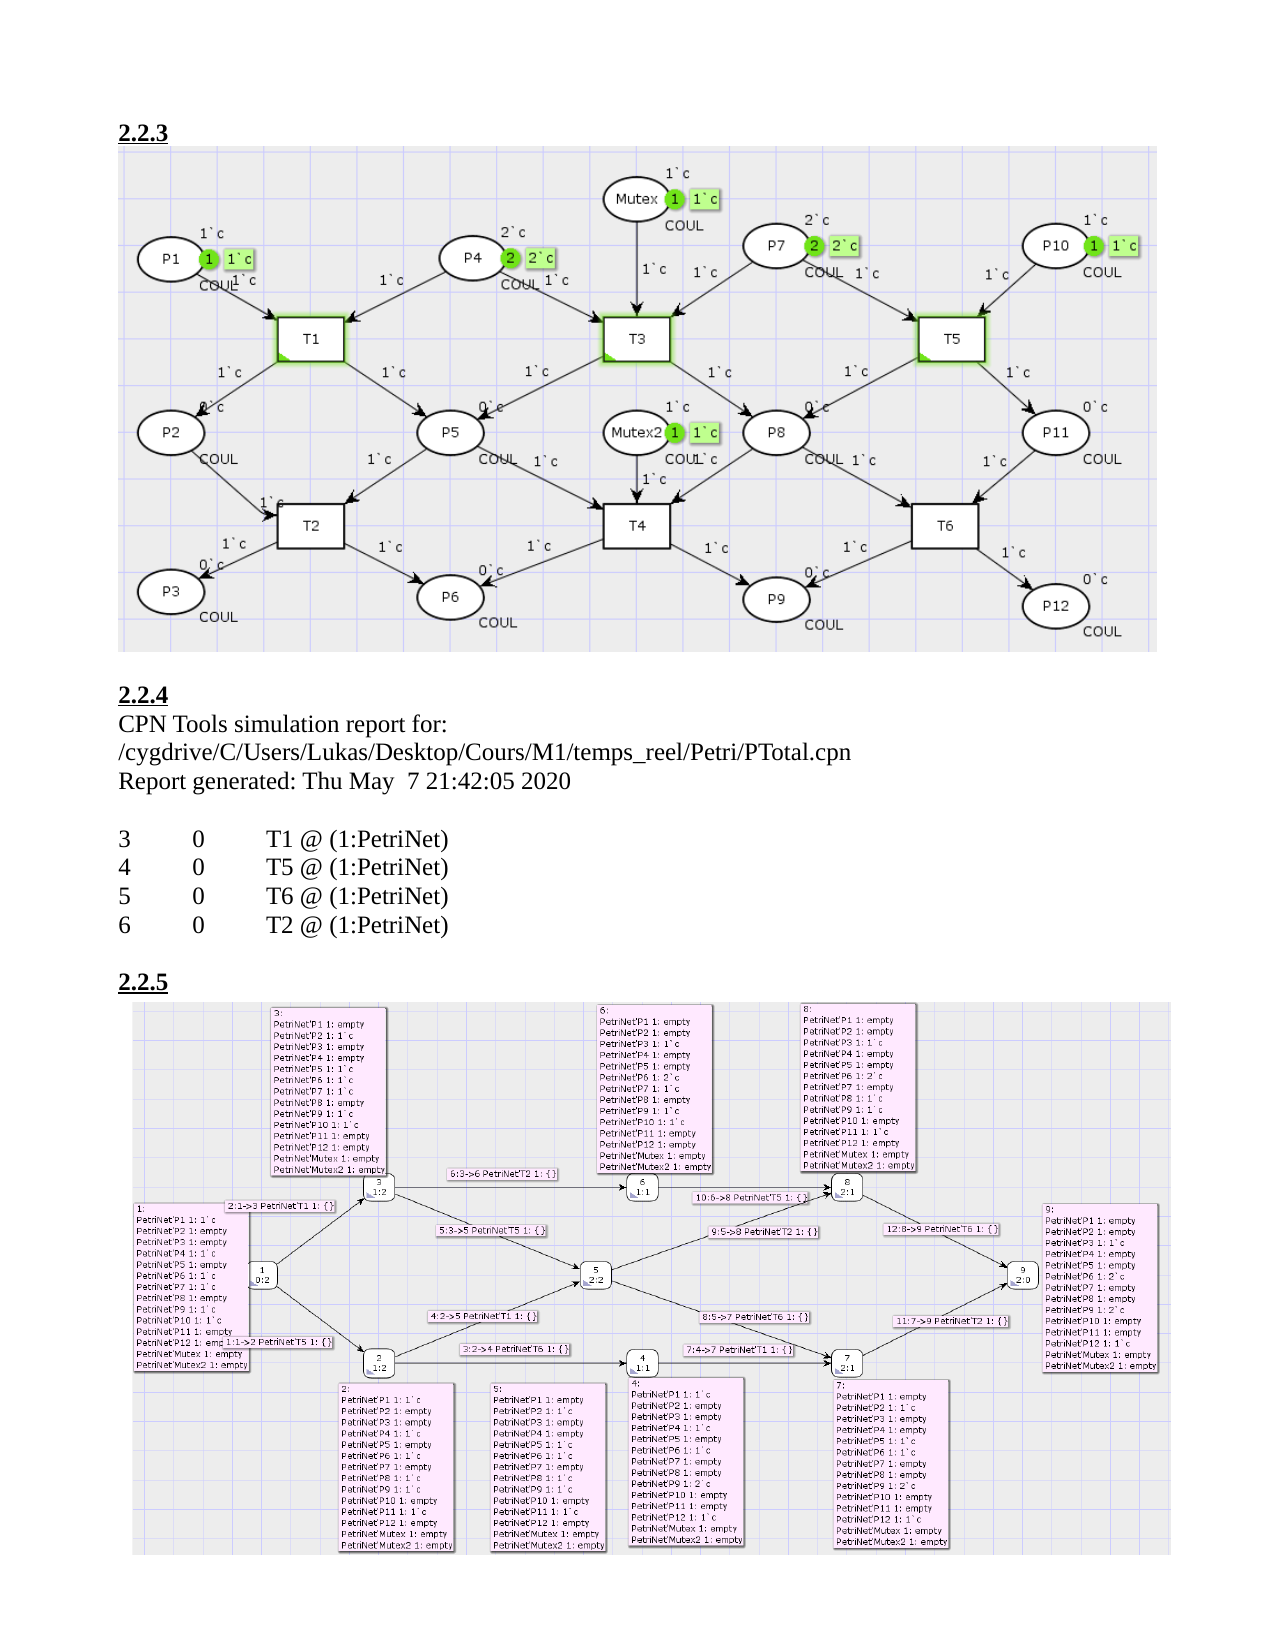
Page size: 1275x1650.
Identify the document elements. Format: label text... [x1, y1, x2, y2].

text 3 0 T1 @ (1:PetriNet) [118, 824, 1157, 852]
text 5 0 T6 @ (1:PetriNet) [118, 881, 1157, 910]
text CPN Tools simulation report for: [118, 709, 1157, 737]
picture [118, 146, 1157, 652]
picture [132, 1002, 1171, 1555]
text 2.2.3 [118, 118, 1157, 146]
text Report generated: Thu May 7 21:42:05 2020 [118, 766, 1157, 795]
text 2.2.4 [118, 680, 1157, 709]
text 2.2.5 [118, 967, 1157, 996]
text /cygdrive/C/Users/Lukas/Desktop/Cours/M1/temps_reel/Petri/PTotal.cpn [118, 737, 1157, 766]
text 6 0 T2 @ (1:PetriNet) [118, 910, 1157, 939]
text 4 0 T5 @ (1:PetriNet) [118, 852, 1157, 881]
